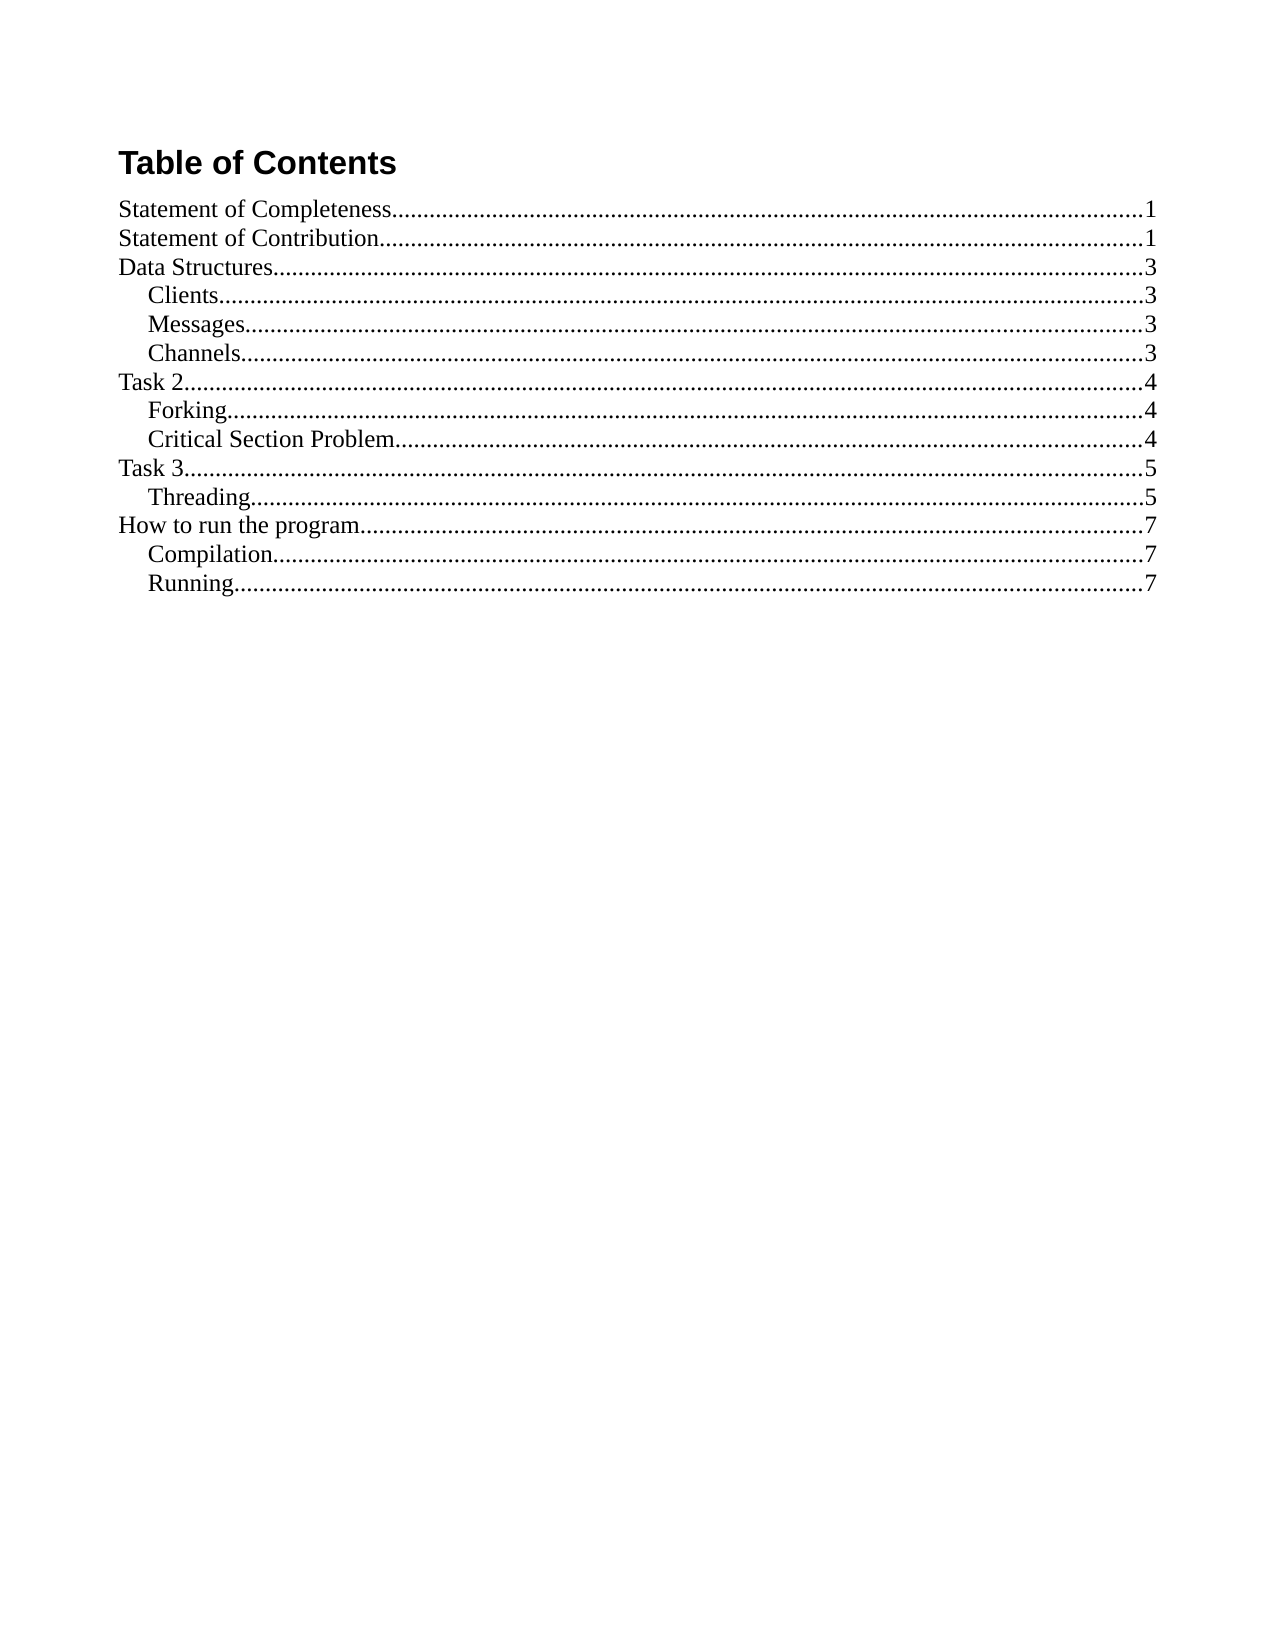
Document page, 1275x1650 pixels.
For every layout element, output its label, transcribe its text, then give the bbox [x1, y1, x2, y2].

text Running 7 [148, 568, 1157, 597]
text Critical Section Problem 4 [148, 424, 1157, 453]
text Clients 3 [148, 280, 1157, 309]
text Statement of Contribution 1 [118, 223, 1157, 252]
text Threading 5 [148, 482, 1157, 510]
text Forking 4 [148, 395, 1157, 424]
text How to run the program 7 [118, 510, 1157, 539]
subtitle Table of Contents [118, 143, 1157, 182]
text Channels 3 [148, 338, 1157, 367]
text Compilation 7 [148, 539, 1157, 568]
text Task 3 5 [118, 453, 1157, 482]
text Task 2 4 [118, 367, 1157, 395]
text Data Structures 3 [118, 252, 1157, 280]
text Statement of Completeness 1 [118, 194, 1157, 223]
text Messages 3 [148, 309, 1157, 338]
